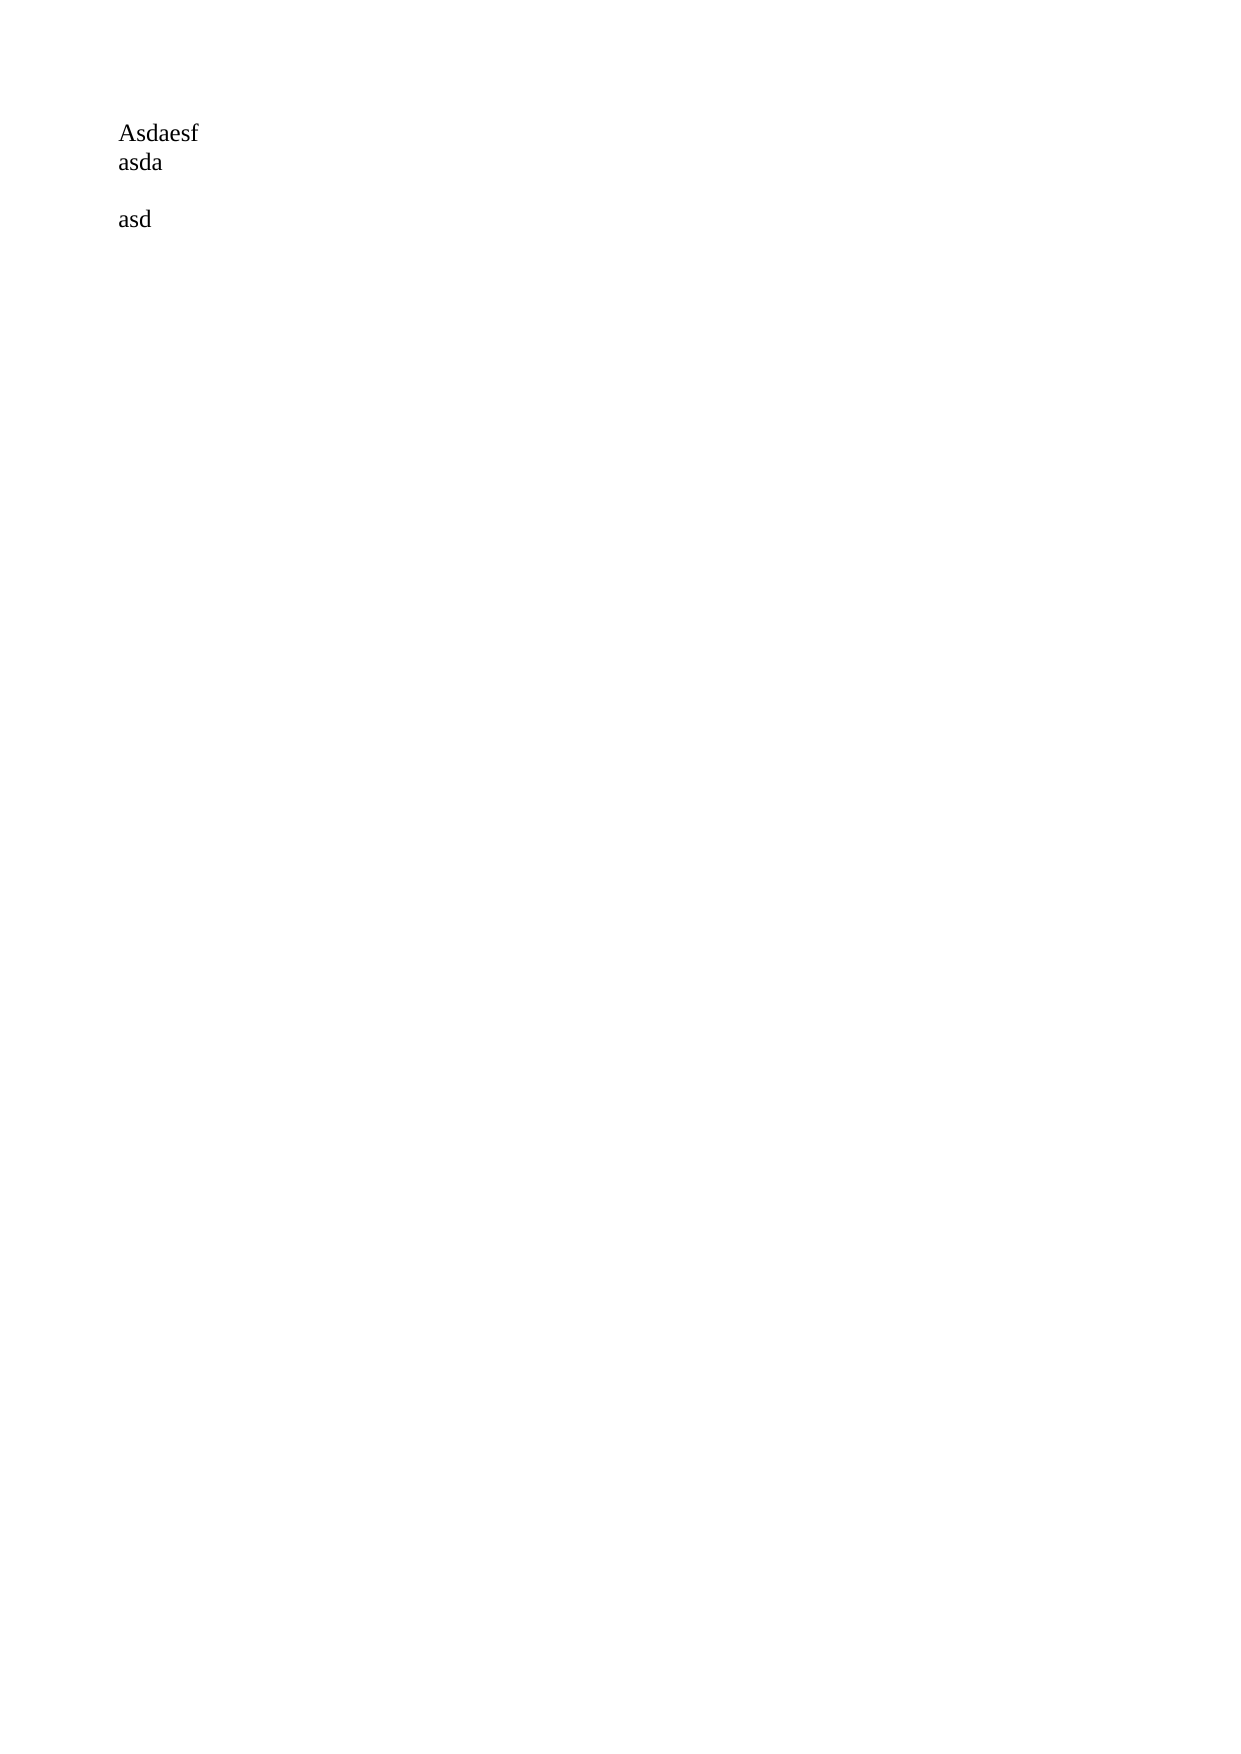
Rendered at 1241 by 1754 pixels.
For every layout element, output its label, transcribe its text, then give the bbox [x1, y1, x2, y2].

text Asdaesf [118, 118, 1122, 147]
text asda [118, 147, 1122, 176]
text asd [118, 204, 1122, 233]
